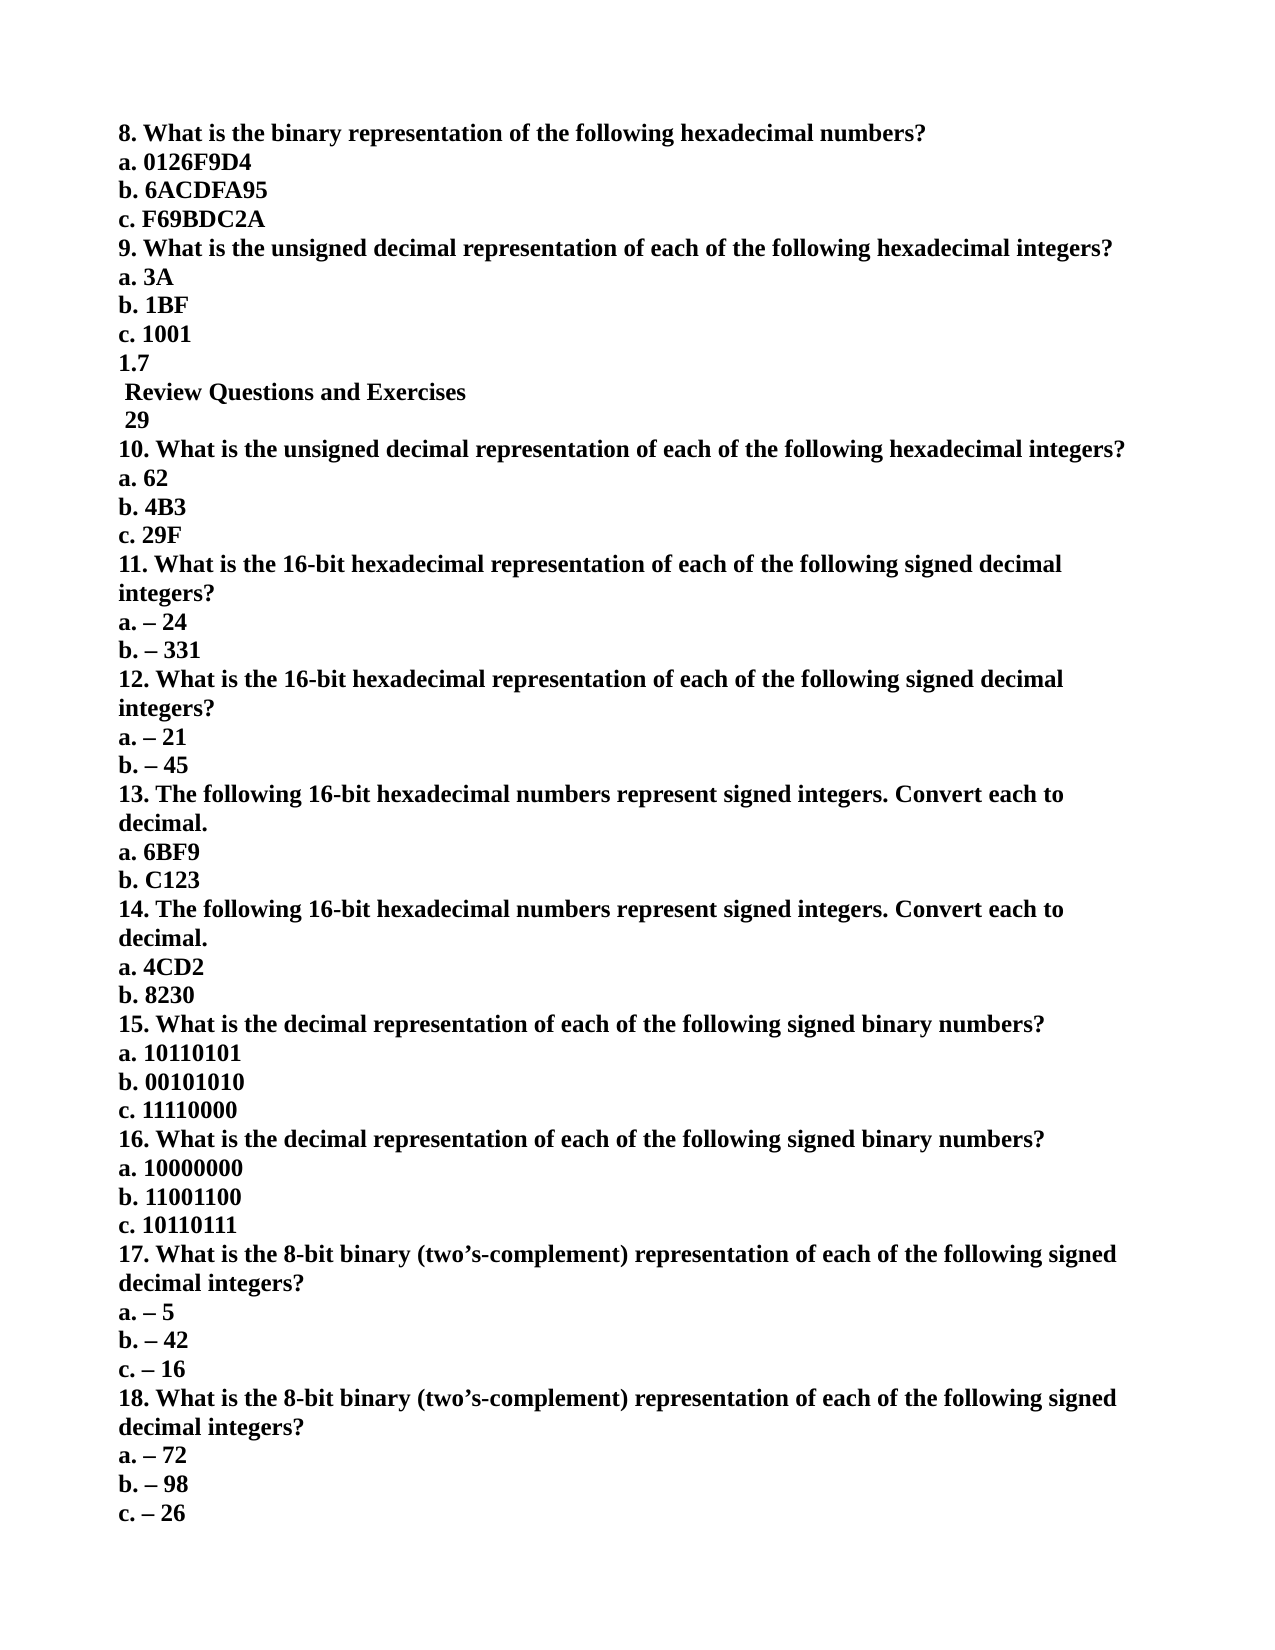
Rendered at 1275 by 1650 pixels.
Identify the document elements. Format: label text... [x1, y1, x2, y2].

text a. 10110101 [118, 1038, 1157, 1067]
text 13. The following 16-bit hexadecimal numbers represent signed integers. Convert each to [118, 779, 1157, 808]
text a. – 24 [118, 607, 1157, 636]
text 1.7 [118, 348, 1157, 377]
text Review Questions and Exercises [118, 377, 1157, 406]
text 10. What is the unsigned decimal representation of each of the following hexadecimal integers? [118, 434, 1157, 463]
text decimal. [118, 808, 1157, 837]
text c. 10110111 [118, 1211, 1157, 1239]
text a. 0126F9D4 [118, 147, 1157, 176]
text 17. What is the 8-bit binary (two’s-complement) representation of each of the following signed [118, 1239, 1157, 1268]
text b. C123 [118, 866, 1157, 894]
text b. – 98 [118, 1469, 1157, 1498]
text a. 6BF9 [118, 837, 1157, 866]
text c. F69BDC2A [118, 204, 1157, 233]
text 9. What is the unsigned decimal representation of each of the following hexadecimal integers? [118, 233, 1157, 262]
text b. – 331 [118, 636, 1157, 664]
text b. 4B3 [118, 492, 1157, 521]
text a. 3A [118, 262, 1157, 291]
text 16. What is the decimal representation of each of the following signed binary numbers? [118, 1124, 1157, 1153]
text 29 [118, 406, 1157, 434]
text b. 11001100 [118, 1182, 1157, 1211]
text a. – 21 [118, 722, 1157, 751]
text 12. What is the 16-bit hexadecimal representation of each of the following signed decimal integers? [118, 664, 1157, 722]
text c. – 16 [118, 1354, 1157, 1383]
text 18. What is the 8-bit binary (two’s-complement) representation of each of the following signed [118, 1383, 1157, 1412]
text 11. What is the 16-bit hexadecimal representation of each of the following signed decimal integers? [118, 549, 1157, 607]
text decimal integers? [118, 1412, 1157, 1441]
text a. – 5 [118, 1297, 1157, 1326]
text a. 4CD2 [118, 952, 1157, 981]
text c. 29F [118, 521, 1157, 549]
text c. 1001 [118, 319, 1157, 348]
text a. 10000000 [118, 1153, 1157, 1182]
text b. 00101010 [118, 1067, 1157, 1096]
text c. 11110000 [118, 1096, 1157, 1124]
text b. 6ACDFA95 [118, 176, 1157, 204]
text a. – 72 [118, 1441, 1157, 1469]
text decimal. [118, 923, 1157, 952]
text b. 1BF [118, 291, 1157, 319]
text 8. What is the binary representation of the following hexadecimal numbers? [118, 118, 1157, 147]
text c. – 26 [118, 1498, 1157, 1527]
text 15. What is the decimal representation of each of the following signed binary numbers? [118, 1009, 1157, 1038]
text b. – 45 [118, 751, 1157, 779]
text 14. The following 16-bit hexadecimal numbers represent signed integers. Convert each to [118, 894, 1157, 923]
text decimal integers? [118, 1268, 1157, 1297]
text b. 8230 [118, 981, 1157, 1009]
text a. 62 [118, 463, 1157, 492]
text b. – 42 [118, 1326, 1157, 1354]
